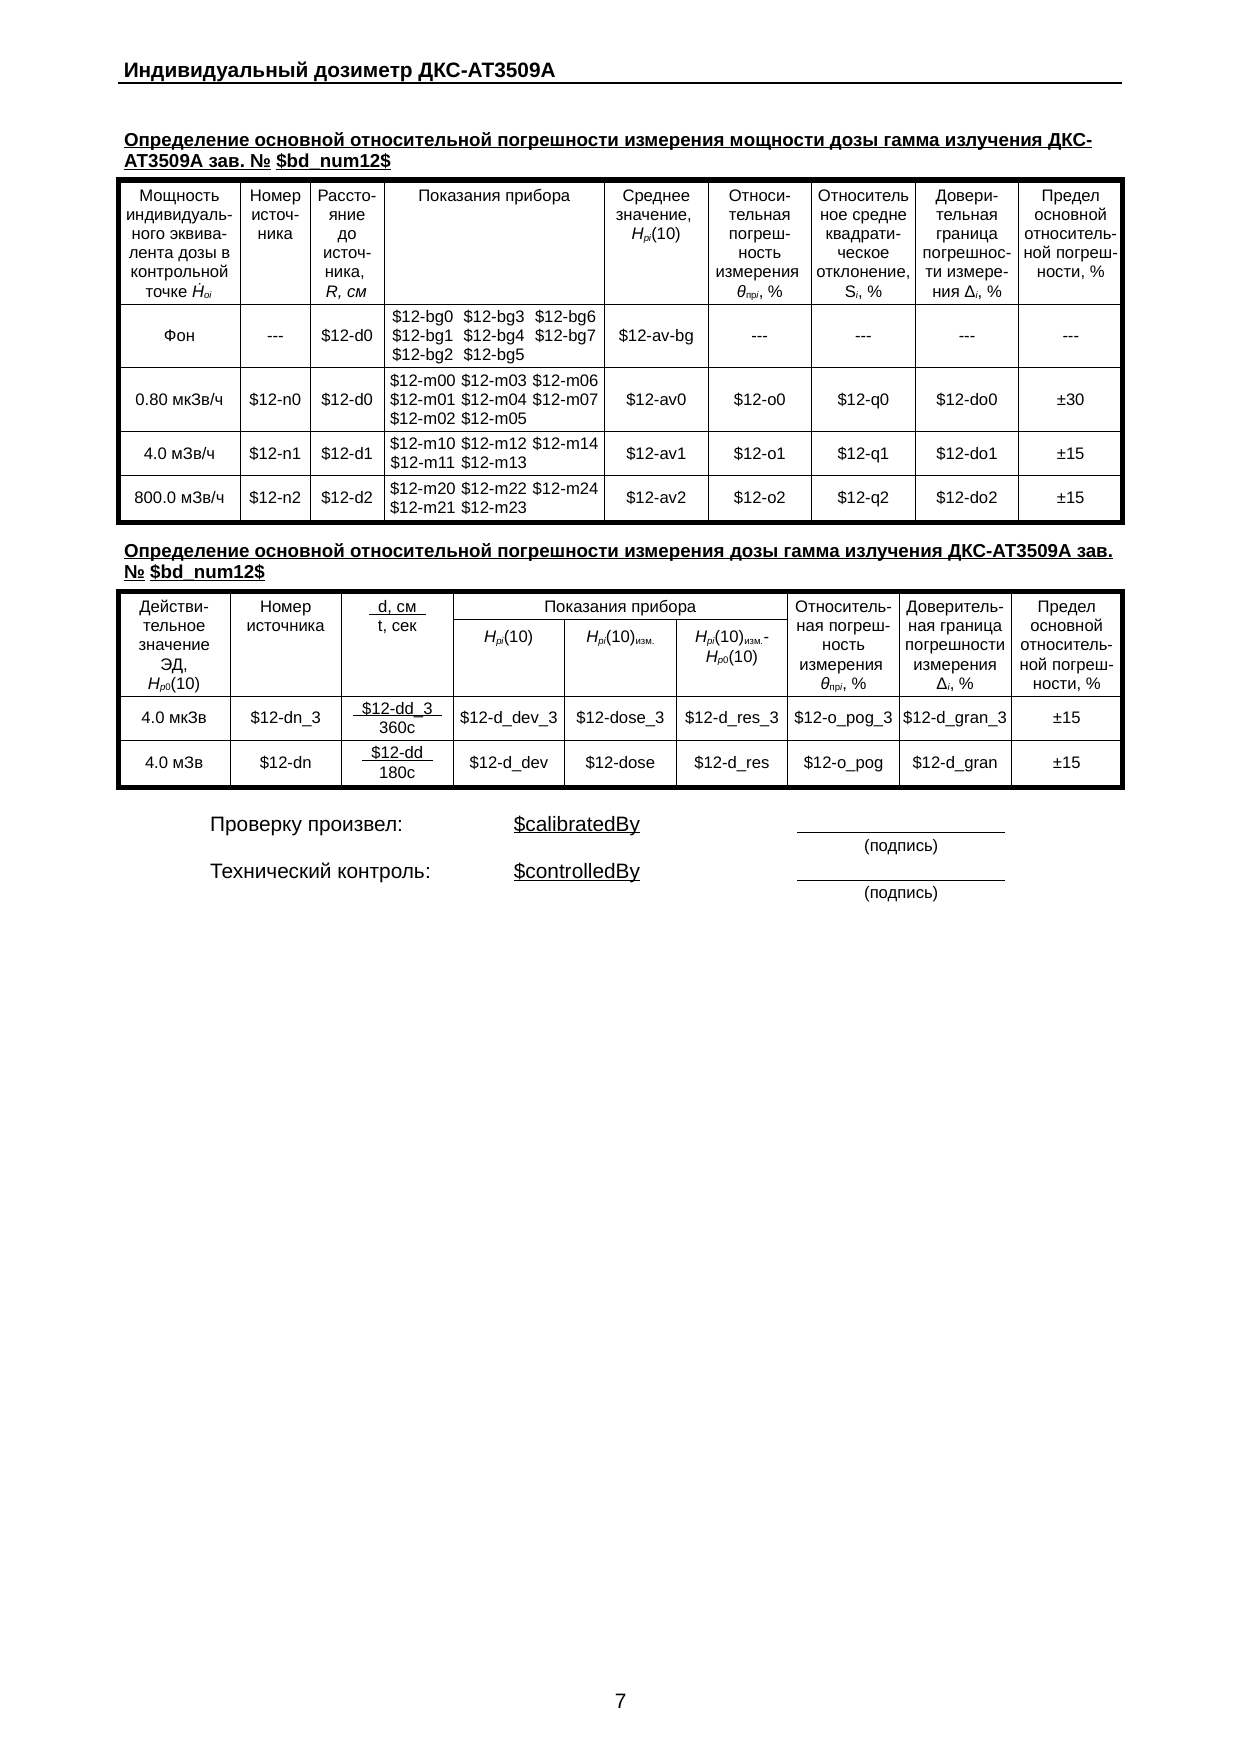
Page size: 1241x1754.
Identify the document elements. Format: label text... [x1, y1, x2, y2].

table_cell $12-dd_3 360c [342, 697, 453, 740]
table_cell $12-dose [565, 741, 676, 784]
table_cell Номер источ-ника [241, 183, 310, 303]
table_cell $12-m00 $12-m01 $12-m02 $12-m03 $12-m04 $12-m05 $12-m06 $12-m07 [385, 368, 604, 431]
table_cell $12-d_gran_3 [900, 697, 1011, 740]
table_cell $12-q2 [812, 476, 915, 520]
table_cell Действи-тельное значение ЭД, Hp0(10) [121, 594, 230, 696]
table_cell $12-do1 [916, 432, 1018, 475]
table_cell $12-o0 [709, 368, 811, 431]
table_cell 4.0 мЗв [121, 741, 230, 784]
table_cell $12-n0 [241, 368, 310, 431]
table_cell Довери-тельная граница погрешнос-ти измере-ния Δi, % [916, 183, 1018, 303]
table_cell $12-d_gran [900, 741, 1011, 784]
table_cell Hpi(10)изм. [565, 620, 676, 696]
table_cell $12-dn [231, 741, 341, 784]
table_cell Показания прибора [454, 594, 787, 619]
table_cell 4.0 мЗв/ч [121, 432, 240, 475]
table_cell (подпись) [771, 835, 1031, 859]
table_cell --- [1019, 305, 1120, 367]
table_cell ±15 [1019, 476, 1120, 520]
table_cell $12-n2 [241, 476, 310, 520]
table_cell $controlledBy [514, 859, 771, 883]
table_cell [514, 835, 771, 859]
table_cell $12-d_res [677, 741, 787, 784]
table_cell Технический контроль: [210, 859, 514, 883]
table_cell Относитель-ная погреш-ность измерения θпрi, % [788, 594, 899, 696]
table_cell 800.0 мЗв/ч [121, 476, 240, 520]
table_cell [210, 883, 514, 907]
table_cell $12-av1 [605, 432, 708, 475]
table_cell $12-d0 [311, 368, 384, 431]
table_header Проверку произвел: [210, 811, 514, 835]
table_cell --- [916, 305, 1018, 367]
table_cell $12-m10 $12-m11 $12-m12 $12-m13 $12-m14 [385, 432, 604, 475]
table_cell $12-m20 $12-m21 $12-m22 $12-m23 $12-m24 [385, 476, 604, 520]
table_cell d, см t, сек [342, 594, 453, 696]
table_cell Hpi(10) [454, 620, 564, 696]
table_cell $12-dose_3 [565, 697, 676, 740]
table_cell $12-o_pog_3 [788, 697, 899, 740]
table_header Определение основной относительной погрешности измерения дозы гамма излучения ДКС-АТ3509A зав. № $bd_num12$ [118, 525, 1122, 588]
table_cell Предел основной относитель-ной погреш-ности, % [1012, 594, 1120, 696]
table_cell Мощность индивидуаль-ного эквива-лента дозы в контрольной точке Ḣoi [121, 183, 240, 303]
table_cell (подпись) [771, 883, 1031, 907]
table_cell $12-do0 [916, 368, 1018, 431]
table_cell $12-d_dev_3 [454, 697, 564, 740]
table_cell Доверитель-ная граница погрешности измерения Δi, % [900, 594, 1011, 696]
table_cell --- [241, 305, 310, 367]
table_cell $12-av-bg [605, 305, 708, 367]
table_cell [771, 859, 1031, 883]
table_cell $12-q0 [812, 368, 915, 431]
table_cell Номер источника [231, 594, 341, 696]
table_cell Рассто-яние до источ-ника, R, см [311, 183, 384, 303]
table_cell Фон [121, 305, 240, 367]
table_header Определение основной относительной погрешности измерения мощности дозы гамма излучения ДКС-АТ3509A зав. № $bd_num12$ [118, 114, 1122, 177]
table_cell $12-n1 [241, 432, 310, 475]
table_cell Показания прибора [385, 183, 604, 303]
table_cell Среднее значение, Hpi(10) [605, 183, 708, 303]
table_cell ±30 [1019, 368, 1120, 431]
table_cell ±15 [1019, 432, 1120, 475]
table_cell $12-o1 [709, 432, 811, 475]
table_cell $12-d2 [311, 476, 384, 520]
table_cell --- [709, 305, 811, 367]
table_cell $12-d1 [311, 432, 384, 475]
table_cell --- [812, 305, 915, 367]
table_cell $12-av2 [605, 476, 708, 520]
table_cell $12-o_pog [788, 741, 899, 784]
table_cell $12-d_res_3 [677, 697, 787, 740]
table_cell 4.0 мкЗв [121, 697, 230, 740]
table_cell Относи-тельная погреш-ность измерения θпрi, % [709, 183, 811, 303]
table_cell Hpi(10)изм.-Hp0(10) [677, 620, 787, 696]
table_cell [210, 835, 514, 859]
table_cell Предел основной относитель-ной погреш-ности, % [1019, 183, 1120, 303]
table_cell ±15 [1012, 741, 1120, 784]
table_header [771, 811, 1031, 835]
table_cell $12-o2 [709, 476, 811, 520]
table_cell $12-d0 [311, 305, 384, 367]
table_cell Относительное средне квадрати-ческое отклонение, Si, % [812, 183, 915, 303]
table_cell $12-dd 180c [342, 741, 453, 784]
table_cell $12-d_dev [454, 741, 564, 784]
table_header $calibratedBy [514, 811, 771, 835]
table_cell $12-av0 [605, 368, 708, 431]
table_cell $12-q1 [812, 432, 915, 475]
table_cell ±15 [1012, 697, 1120, 740]
table_cell [514, 883, 771, 907]
table_cell $12-bg0 $12-bg1 $12-bg2 $12-bg3 $12-bg4 $12-bg5 $12-bg6 $12-bg7 [385, 305, 604, 367]
table_cell $12-dn_3 [231, 697, 341, 740]
table_cell $12-do2 [916, 476, 1018, 520]
table_cell 0.80 мкЗв/ч [121, 368, 240, 431]
